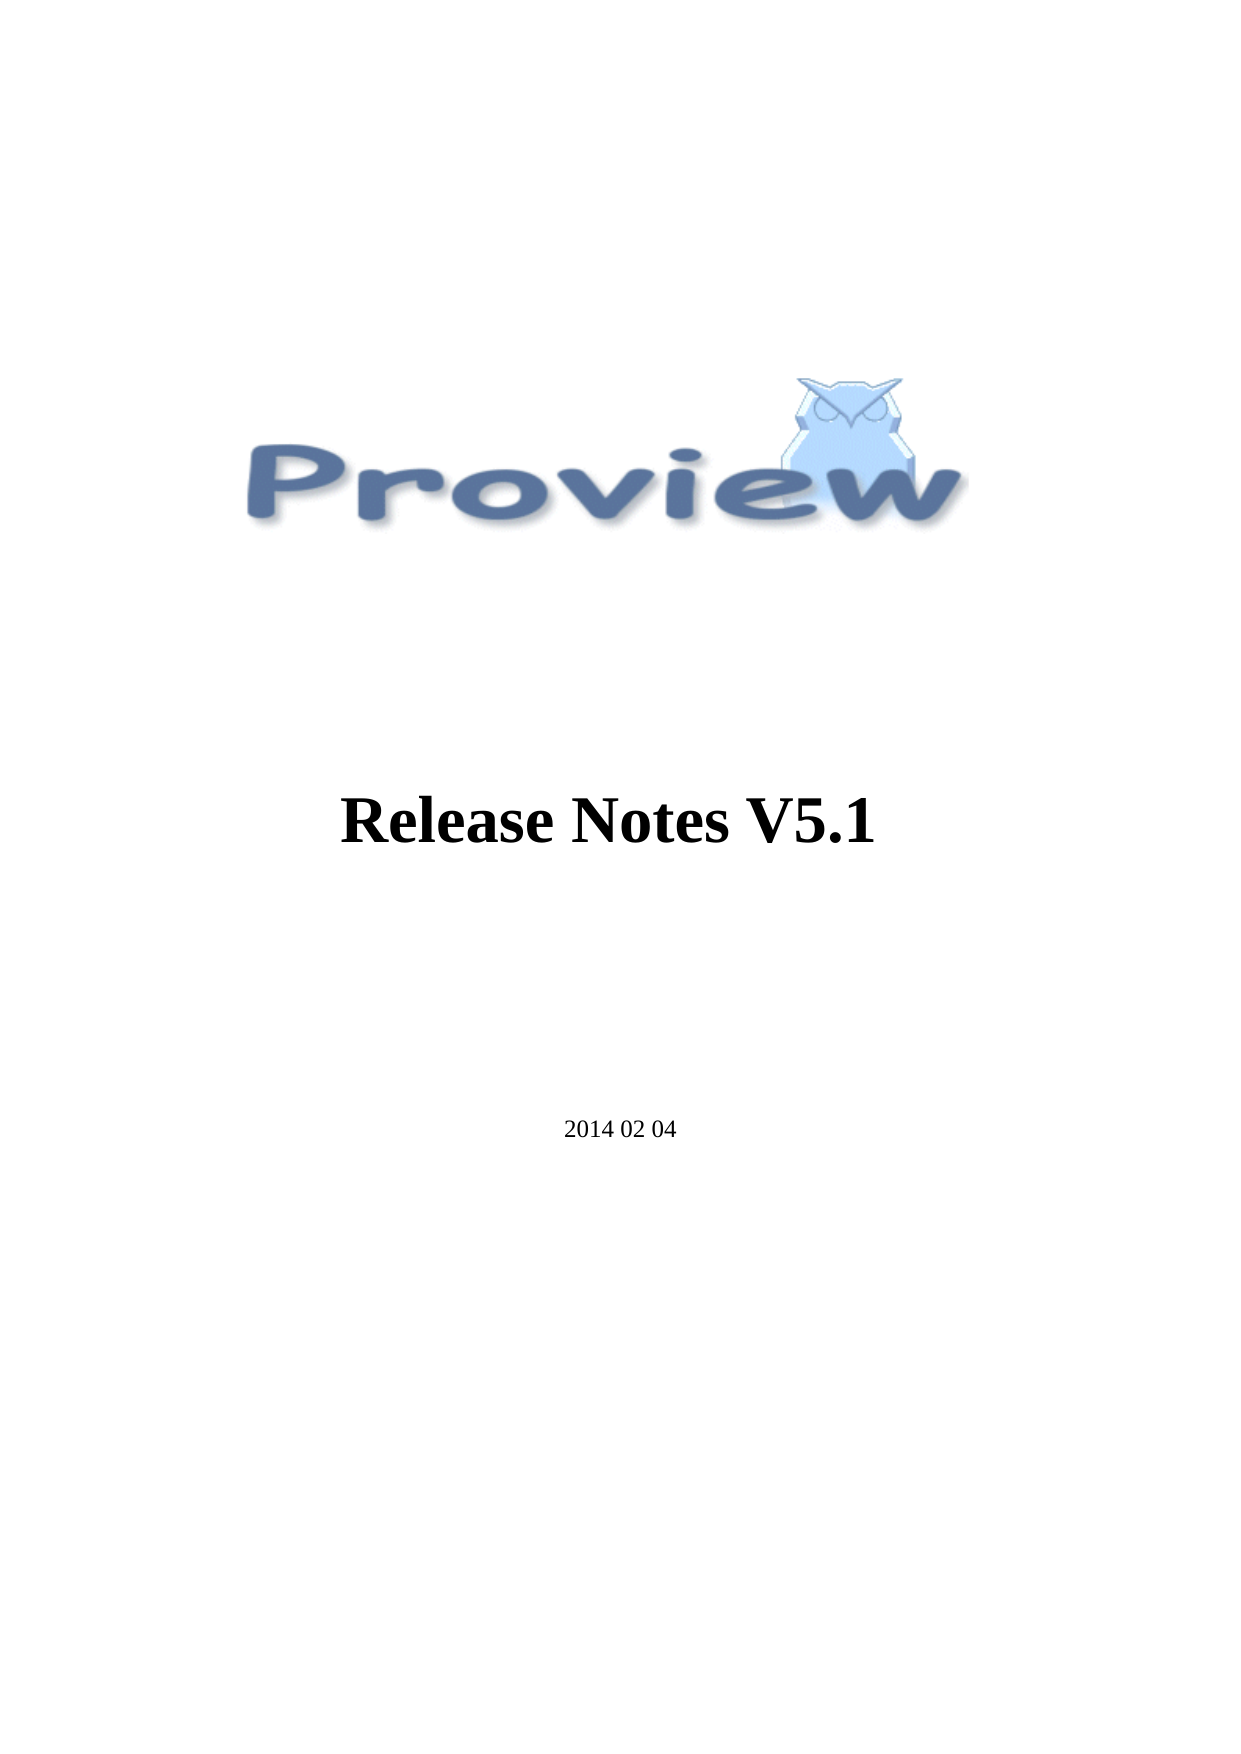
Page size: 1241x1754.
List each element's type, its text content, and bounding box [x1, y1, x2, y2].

text 2014 02 04 [118, 1116, 1122, 1143]
picture [229, 377, 980, 534]
text Release Notes V5.1 [118, 783, 1122, 857]
